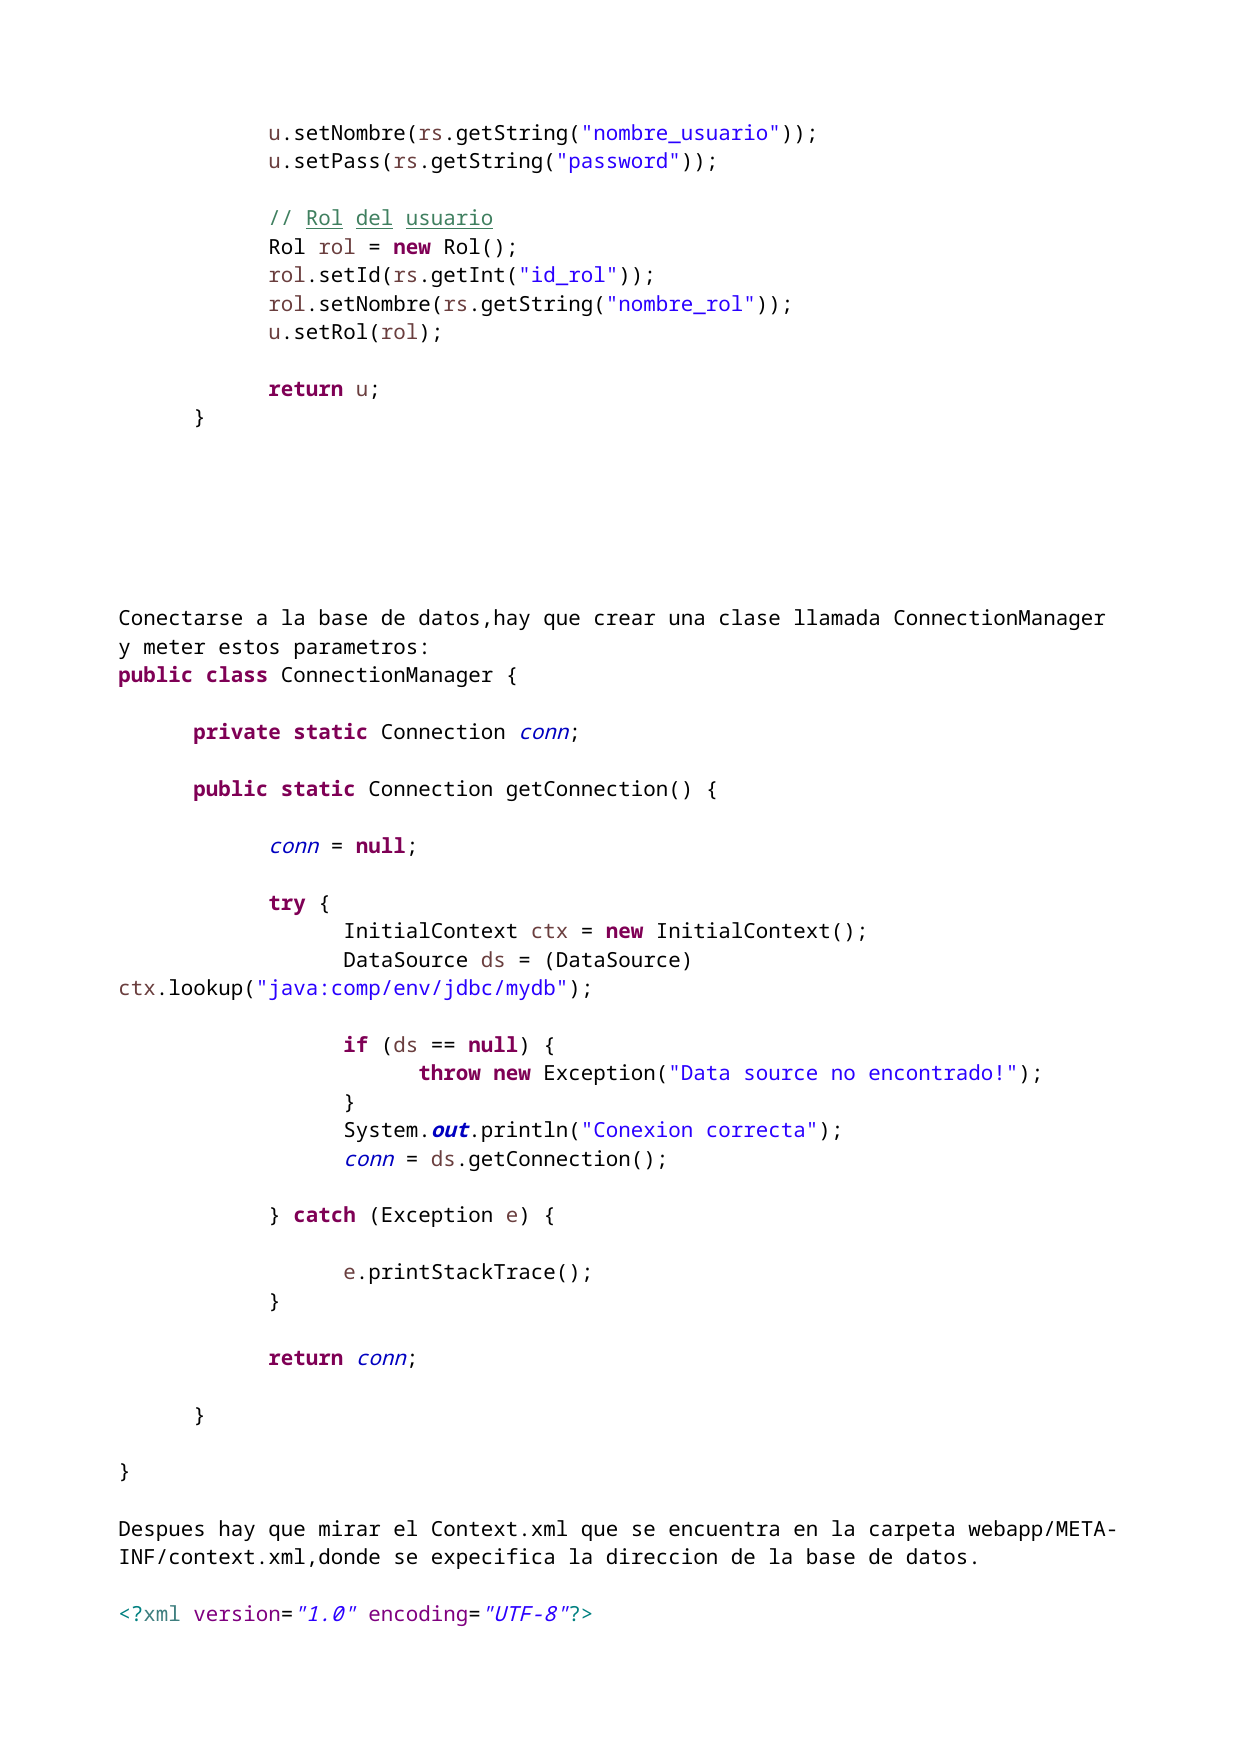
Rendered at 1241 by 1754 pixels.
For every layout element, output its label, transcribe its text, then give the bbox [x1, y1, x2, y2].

text u.setNombre(rs.getString("nombre_usuario")); [118, 118, 1122, 147]
text } catch (Exception e) { [118, 1201, 1122, 1229]
text Conectarse a la base de datos,hay que crear una clase llamada ConnectionManager y meter estos parametros: [118, 603, 1122, 660]
text try { [118, 888, 1122, 916]
text } [118, 402, 1122, 431]
text return conn; [118, 1343, 1122, 1371]
text InitialContext ctx = new InitialContext(); [118, 916, 1122, 945]
text u.setRol(rol); [118, 317, 1122, 346]
text } [118, 1087, 1122, 1115]
text conn = ds.getConnection(); [118, 1144, 1122, 1172]
text rol.setNombre(rs.getString("nombre_rol")); [118, 289, 1122, 317]
text } [118, 1457, 1122, 1485]
text } [118, 1400, 1122, 1428]
text private static Connection conn; [118, 717, 1122, 746]
text u.setPass(rs.getString("password")); [118, 147, 1122, 175]
text return u; [118, 374, 1122, 402]
text e.printStackTrace(); [118, 1257, 1122, 1286]
text rol.setId(rs.getInt("id_rol")); [118, 260, 1122, 289]
text Despues hay que mirar el Context.xml que se encuentra en la carpeta webapp/META-INF/context.xml,donde se expecifica la direccion de la base de datos. [118, 1514, 1122, 1571]
text throw new Exception("Data source no encontrado!"); [118, 1058, 1122, 1087]
text <?xml version="1.0" encoding="UTF-8"?> [118, 1599, 1122, 1628]
text public class ConnectionManager { [118, 660, 1122, 689]
text // Rol del usuario [118, 203, 1122, 232]
text conn = null; [118, 831, 1122, 859]
text public static Connection getConnection() { [118, 774, 1122, 802]
text DataSource ds = (DataSource) ctx.lookup("java:comp/env/jdbc/mydb"); [118, 945, 1122, 1002]
text Rol rol = new Rol(); [118, 232, 1122, 260]
text System.out.println("Conexion correcta"); [118, 1115, 1122, 1144]
text } [118, 1286, 1122, 1314]
text if (ds == null) { [118, 1030, 1122, 1058]
